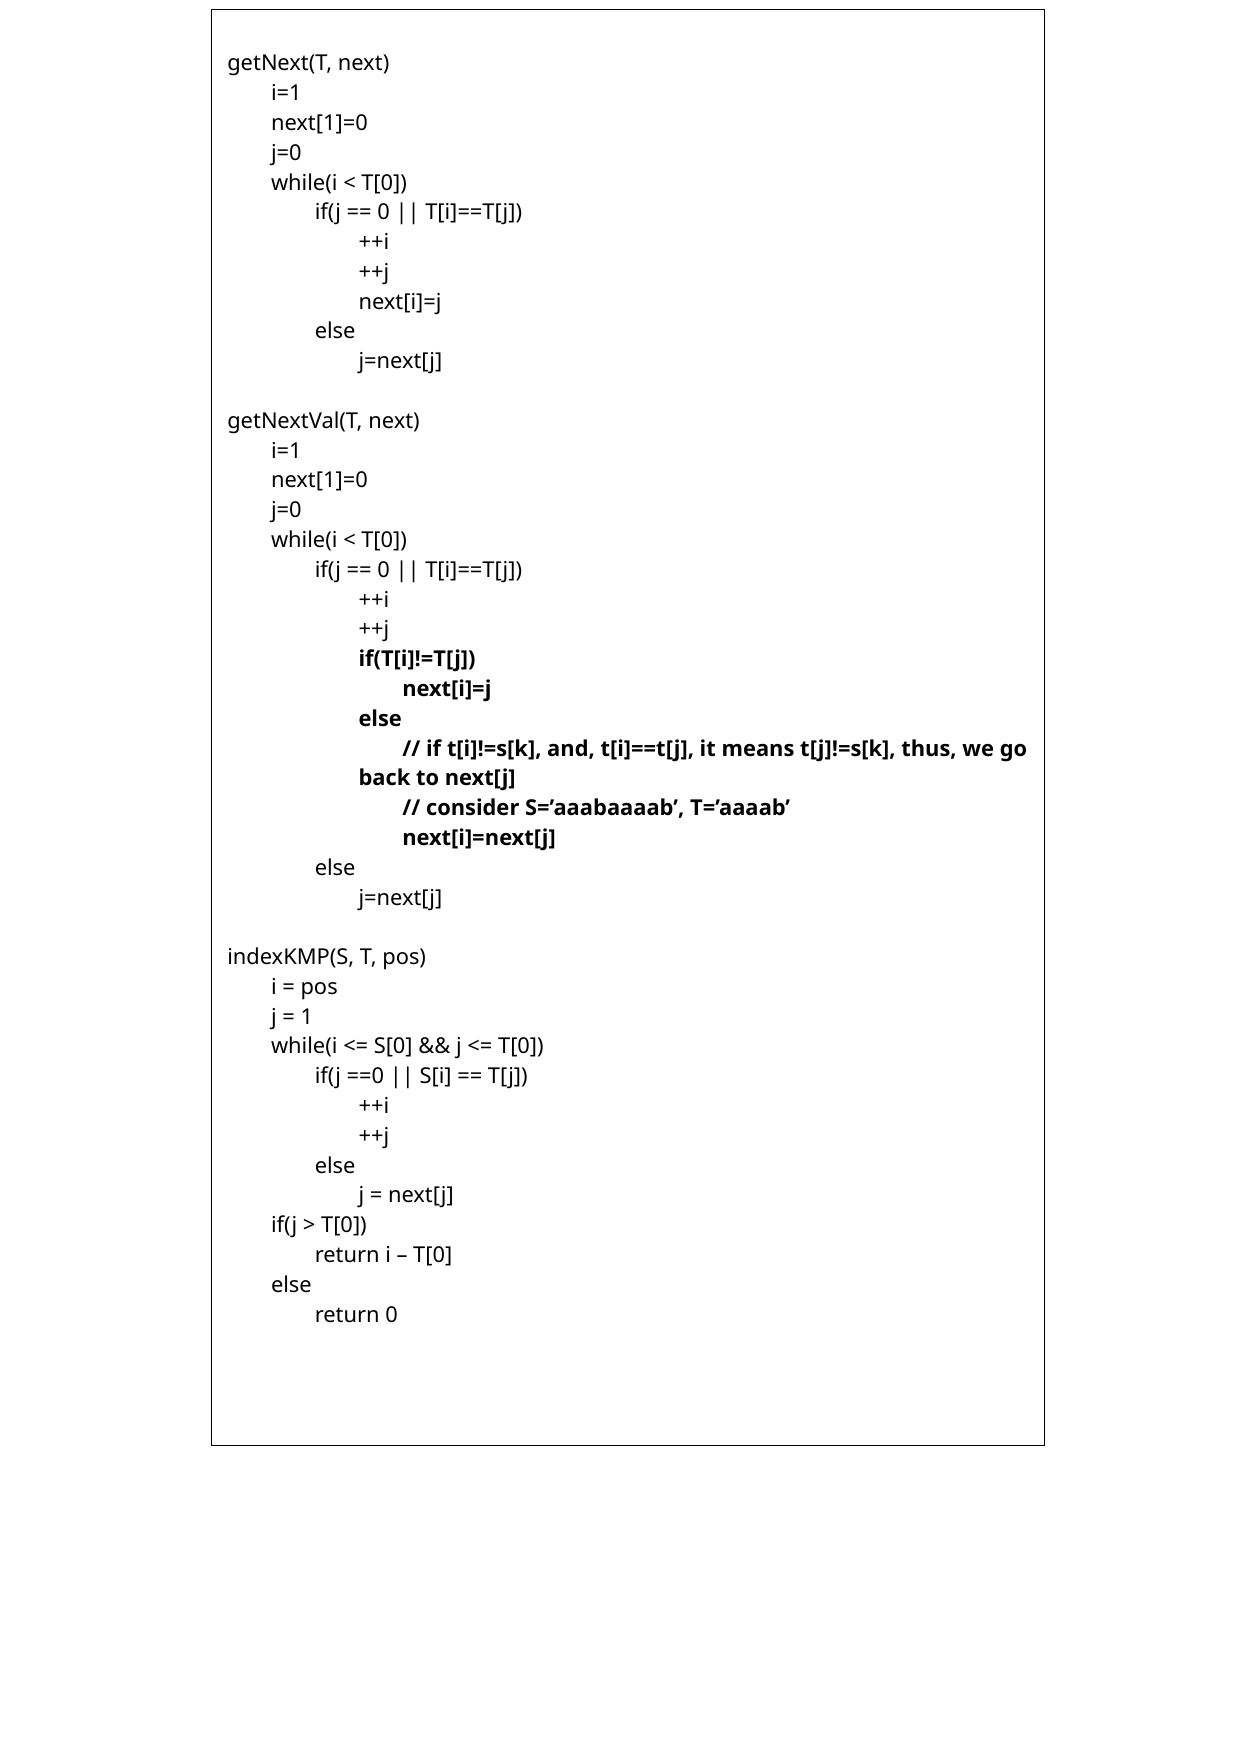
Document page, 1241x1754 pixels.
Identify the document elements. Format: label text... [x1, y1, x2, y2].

text i=1 [227, 77, 1029, 107]
text else [227, 1149, 1029, 1179]
text else [227, 852, 1029, 881]
text ++i [227, 583, 1029, 613]
text else [314, 703, 1029, 732]
text ++i [227, 1090, 1029, 1120]
text getNext(T, next) [227, 47, 1029, 77]
text getNextVal(T, next) [227, 405, 1029, 434]
text ++j [227, 613, 1029, 643]
text else [227, 315, 1029, 345]
text // if t[i]!=s[k], and, t[i]==t[j], it means t[j]!=s[k], thus, we go back to next[j] [358, 732, 1029, 792]
text j = next[j] [227, 1179, 1029, 1209]
text if(T[i]!=T[j]) [227, 643, 1029, 673]
text next[i]=next[j] [358, 822, 1029, 852]
text i = pos [227, 971, 1029, 1001]
text i=1 [227, 434, 1029, 464]
text ++j [227, 256, 1029, 286]
text if(j ==0 || S[i] == T[j]) [227, 1060, 1029, 1090]
text if(j == 0 || T[i]==T[j]) [227, 554, 1029, 583]
text ++j [227, 1120, 1029, 1149]
text j = 1 [227, 1001, 1029, 1030]
text while(i < T[0]) [227, 166, 1029, 196]
text return 0 [227, 1298, 1029, 1328]
text if(j == 0 || T[i]==T[j]) [227, 196, 1029, 226]
text // consider S=’aaabaaaab’, T=’aaaab’ [358, 792, 1029, 822]
text j=next[j] [227, 881, 1029, 911]
text ++i [227, 226, 1029, 256]
text next[1]=0 [227, 107, 1029, 137]
text while(i <= S[0] && j <= T[0]) [227, 1030, 1029, 1060]
text else [227, 1269, 1029, 1298]
text if(j > T[0]) [227, 1209, 1029, 1239]
text next[i]=j [227, 286, 1029, 315]
text j=0 [227, 494, 1029, 524]
text next[i]=j [358, 673, 1029, 703]
text next[1]=0 [227, 464, 1029, 494]
text return i – T[0] [227, 1239, 1029, 1269]
text while(i < T[0]) [227, 524, 1029, 554]
text j=next[j] [227, 345, 1029, 375]
text indexKMP(S, T, pos) [227, 941, 1029, 971]
text j=0 [227, 137, 1029, 166]
